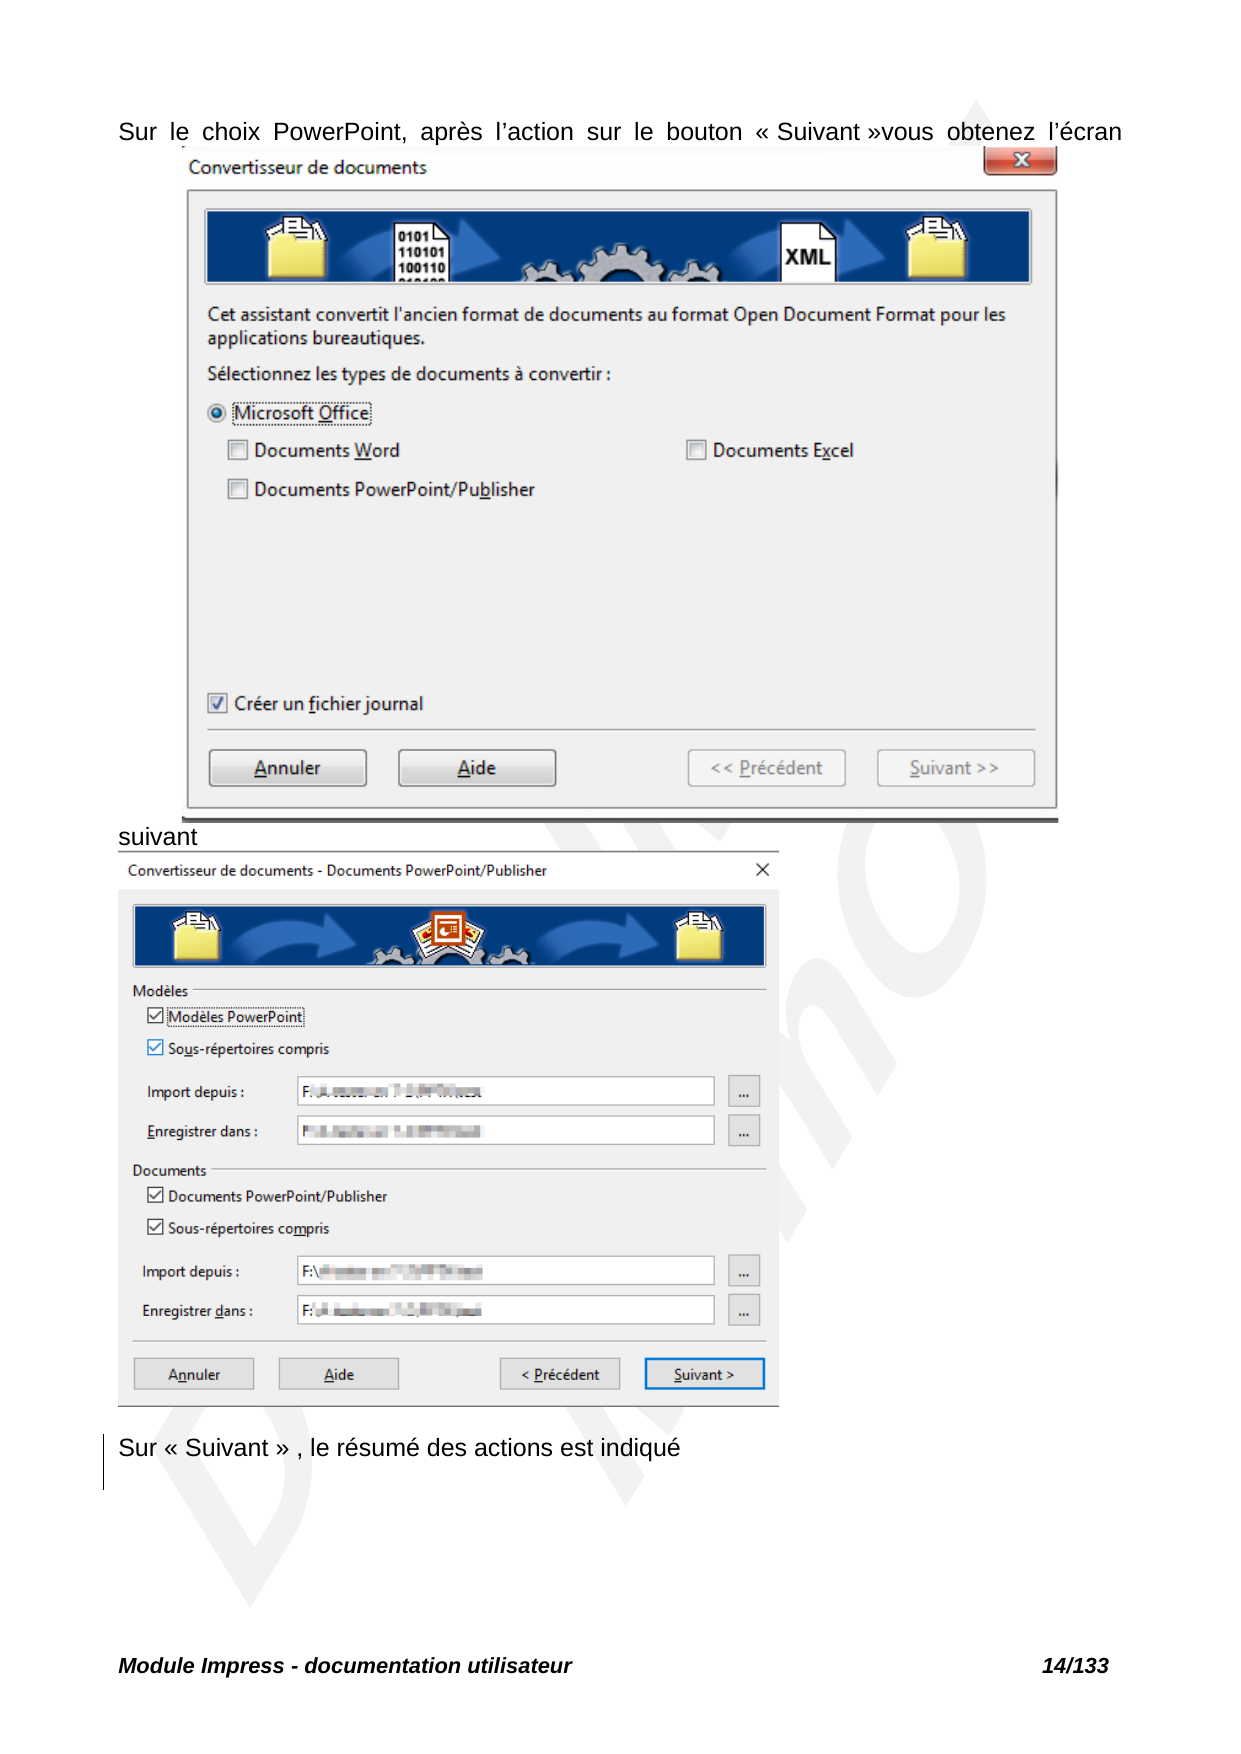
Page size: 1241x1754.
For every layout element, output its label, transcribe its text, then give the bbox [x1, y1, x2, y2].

text Sur le choix PowerPoint, après l’action sur le bouton « Suivant »vous obtenez l’écran suivant [118, 118, 1122, 851]
picture [118, 850, 780, 1407]
picture [181, 146, 1059, 823]
text Sur « Suivant » , le résumé des actions est indiqué [118, 1434, 1122, 1462]
